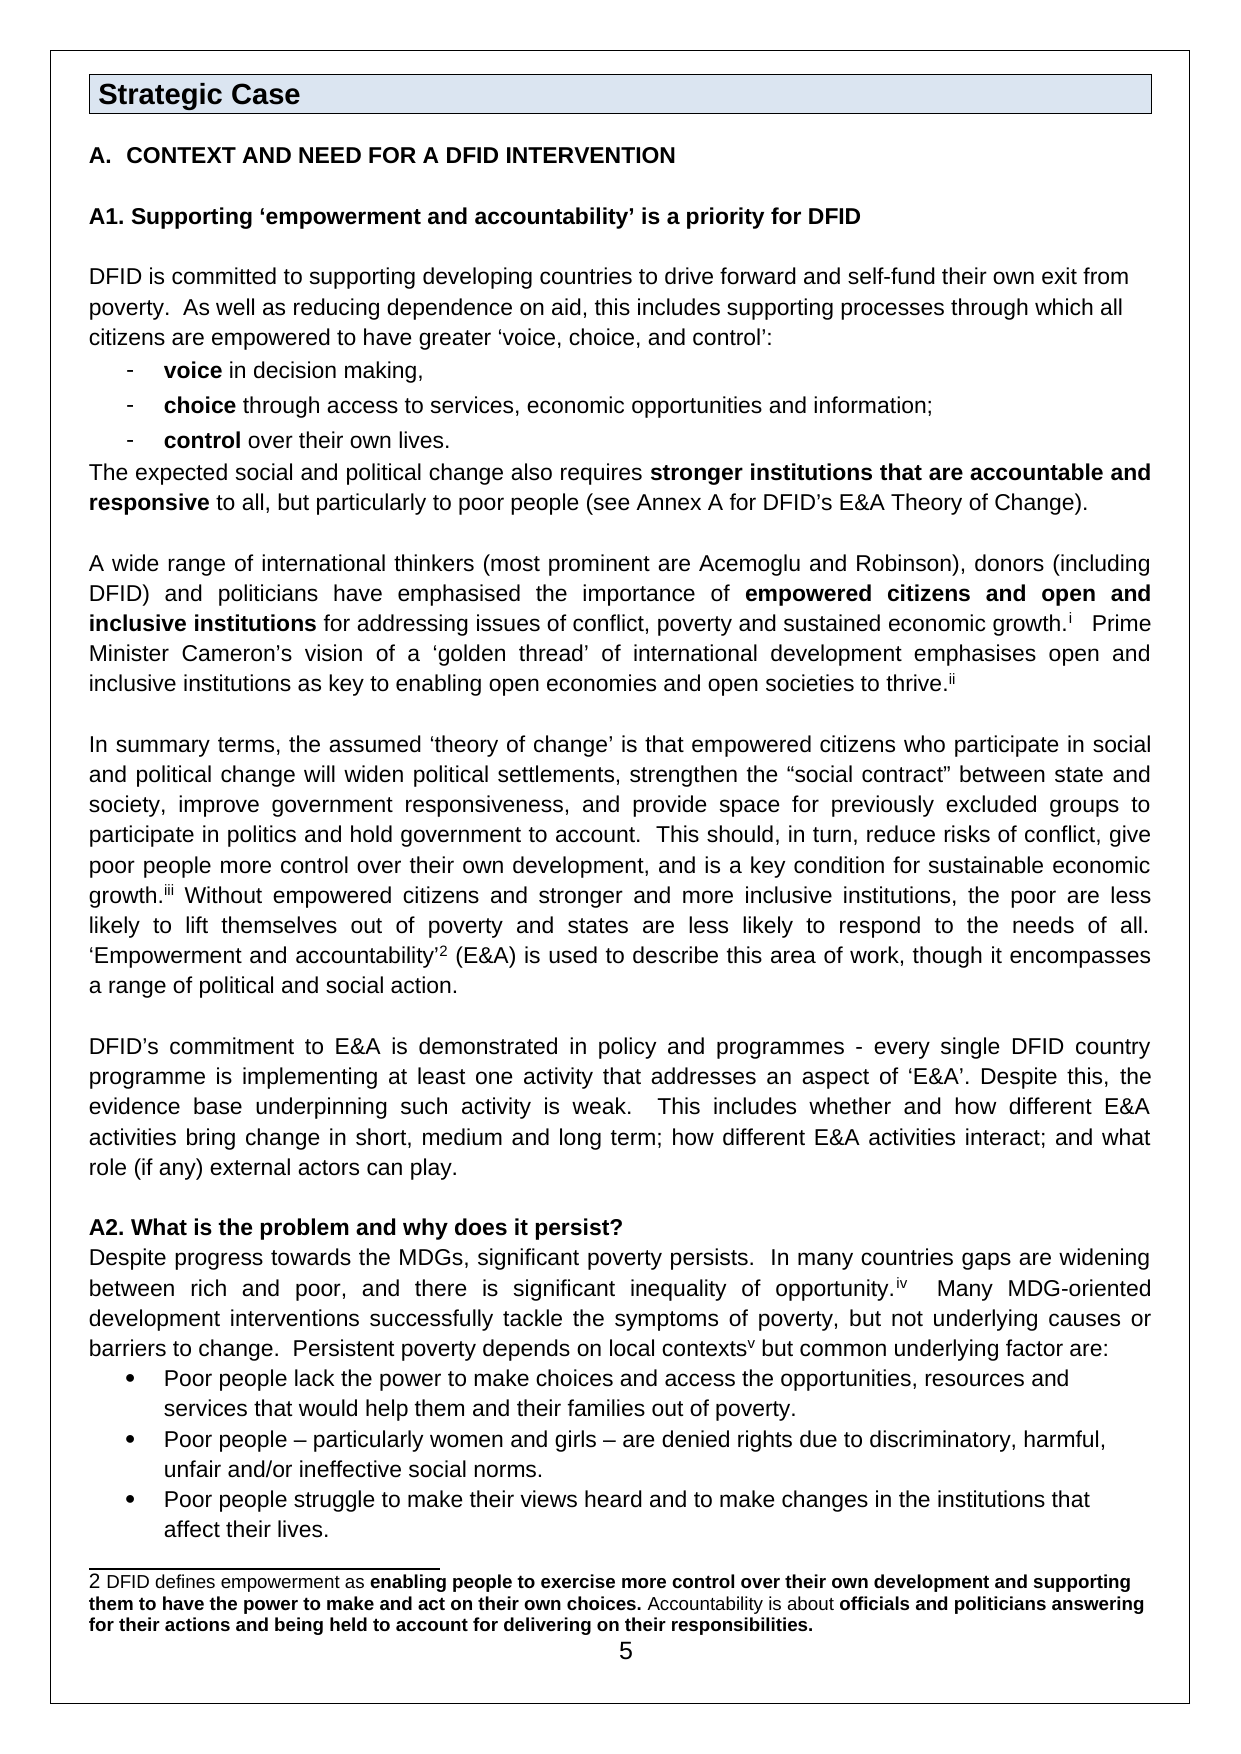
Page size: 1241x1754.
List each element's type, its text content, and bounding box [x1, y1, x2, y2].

text A wide range of international thinkers (most prominent are Acemoglu and Robinson), donors (including DFID) and politicians have emphasised the importance of empowered citizens and open and inclusive institutions for addressing issues of conflict, poverty and sustained economic growth. Prime Minister Cameron’s vision of a ‘golden thread’ of international development emphasises open and inclusive institutions as key to enabling open economies and open societies to thrive. [89, 549, 1152, 697]
text DFID defines empowerment as enabling people to exercise more control over their own development and supporting them to have the power to make and act on their own choices. Accountability is about officials and politicians answering for their actions and being held to account for delivering on their responsibilities. [89, 1569, 1152, 1636]
list Poor people lack the power to make choices and access the opportunities, resources and services that would help them and their families out of poverty. [126, 1365, 1152, 1422]
list Poor people – particularly women and girls – are denied rights due to discriminatory, harmful, unfair and/or ineffective social norms. [126, 1426, 1152, 1482]
text DFID’s commitment to E&A is demonstrated in policy and programmes - every single DFID country programme is implementing at least one activity that addresses an aspect of ‘E&A’. Despite this, the evidence base underpinning such activity is weak. This includes whether and how different E&A activities bring change in short, medium and long term; how different E&A activities interact; and what role (if any) external actors can play. [89, 1033, 1152, 1180]
text Strategic Case [90, 75, 1151, 113]
text A2. What is the problem and why does it persist? [89, 1214, 1152, 1240]
text A1. Supporting ‘empowerment and accountability’ is a priority for DFID [89, 203, 1152, 229]
list Poor people struggle to make their views heard and to make changes in the institutions that affect their lives. [126, 1486, 1152, 1542]
text The expected social and political change also requires stronger institutions that are accountable and responsive to all, but particularly to poor people (see Annex A for DFID’s E&A Theory of Change). [89, 459, 1152, 515]
list voice in decision making, [126, 354, 1152, 384]
text In summary terms, the assumed ‘theory of change’ is that empowered citizens who participate in social and political change will widen political settlements, strengthen the “social contract” between state and society, improve government responsiveness, and provide space for previously excluded groups to participate in politics and hold government to account. This should, in turn, reduce risks of conflict, give poor people more control over their own development, and is a key condition for sustainable economic growth. Without empowered citizens and stronger and more inclusive institutions, the poor are less likely to lift themselves out of poverty and states are less likely to respond to the needs of all. ‘Empowerment and accountability’ (E&A) is used to describe this area of work, though it encompasses a range of political and social action. [89, 731, 1152, 999]
list control over their own lives. [126, 424, 1152, 454]
list CONTEXT AND NEED FOR A DFID INTERVENTION [89, 142, 1152, 169]
list choice through access to services, economic opportunities and information; [126, 389, 1152, 419]
text DFID is committed to supporting developing countries to drive forward and self-fund their own exit from poverty. As well as reducing dependence on aid, this includes supporting processes through which all citizens are empowered to have greater ‘voice, choice, and control’: [89, 263, 1152, 350]
text Despite progress towards the MDGs, significant poverty persists. In many countries gaps are widening between rich and poor, and there is significant inequality of opportunity. Many MDG-oriented development interventions successfully tackle the symptoms of poverty, but not underlying causes or barriers to change. Persistent poverty depends on local contexts but common underlying factor are: [89, 1244, 1152, 1361]
